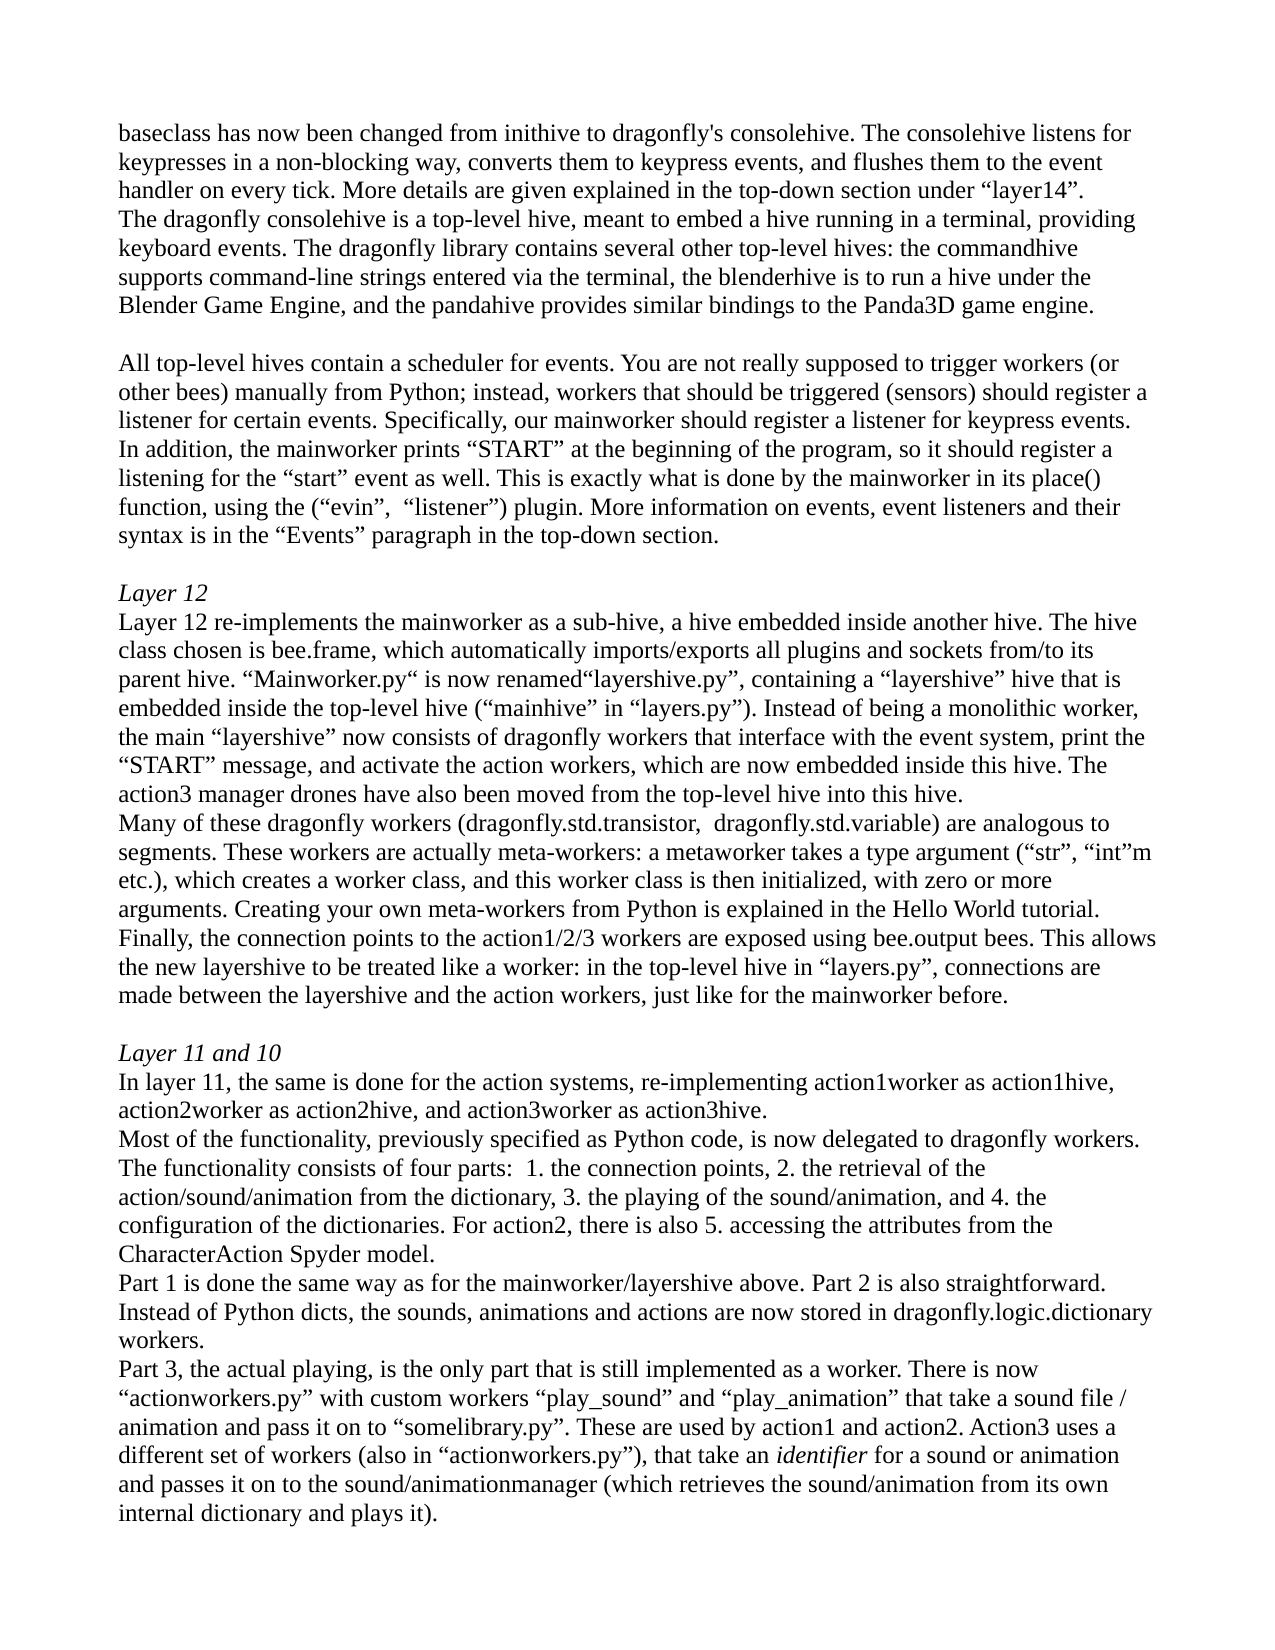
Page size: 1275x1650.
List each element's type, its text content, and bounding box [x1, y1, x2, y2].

text Many of these dragonfly workers (dragonfly.std.transistor, dragonfly.std.variable) are analogous to segments. These workers are actually meta-workers: a metaworker takes a type argument (“str”, “int”m etc.), which creates a worker class, and this worker class is then initialized, with zero or more arguments. Creating your own meta-workers from Python is explained in the Hello World tutorial. [118, 808, 1157, 923]
text Finally, the connection points to the action1/2/3 workers are exposed using bee.output bees. This allows the new layershive to be treated like a worker: in the top-level hive in “layers.py”, connections are made between the layershive and the action workers, just like for the mainworker before. [118, 923, 1157, 1009]
text The dragonfly consolehive is a top-level hive, meant to embed a hive running in a terminal, providing keyboard events. The dragonfly library contains several other top-level hives: the commandhive supports command-line strings entered via the terminal, the blenderhive is to run a hive under the Blender Game Engine, and the pandahive provides similar bindings to the Panda3D game engine. [118, 204, 1157, 319]
text baseclass has now been changed from inithive to dragonfly's consolehive. The consolehive listens for keypresses in a non-blocking way, converts them to keypress events, and flushes them to the event handler on every tick. More details are given explained in the top-down section under “layer14”. [118, 118, 1157, 204]
text All top-level hives contain a scheduler for events. You are not really supposed to trigger workers (or other bees) manually from Python; instead, workers that should be triggered (sensors) should register a listener for certain events. Specifically, our mainworker should register a listener for keypress events. In addition, the mainworker prints “START” at the beginning of the program, so it should register a listening for the “start” event as well. This is exactly what is done by the mainworker in its place() function, using the (“evin”, “listener”) plugin. More information on events, event listeners and their syntax is in the “Events” paragraph in the top-down section. [118, 348, 1157, 549]
text Layer 11 and 10 [118, 1038, 1157, 1067]
text Layer 12 re-implements the mainworker as a sub-hive, a hive embedded inside another hive. The hive class chosen is bee.frame, which automatically imports/exports all plugins and sockets from/to its parent hive. “Mainworker.py“ is now renamed“layershive.py”, containing a “layershive” hive that is embedded inside the top-level hive (“mainhive” in “layers.py”). Instead of being a monolithic worker, the main “layershive” now consists of dragonfly workers that interface with the event system, print the “START” message, and activate the action workers, which are now embedded inside this hive. The action3 manager drones have also been moved from the top-level hive into this hive. [118, 607, 1157, 808]
text Most of the functionality, previously specified as Python code, is now delegated to dragonfly workers. The functionality consists of four parts: 1. the connection points, 2. the retrieval of the action/sound/animation from the dictionary, 3. the playing of the sound/animation, and 4. the configuration of the dictionaries. For action2, there is also 5. accessing the attributes from the CharacterAction Spyder model. [118, 1124, 1157, 1268]
text In layer 11, the same is done for the action systems, re-implementing action1worker as action1hive, action2worker as action2hive, and action3worker as action3hive. [118, 1067, 1157, 1124]
text Part 1 is done the same way as for the mainworker/layershive above. Part 2 is also straightforward. Instead of Python dicts, the sounds, animations and actions are now stored in dragonfly.logic.dictionary workers. [118, 1268, 1157, 1354]
text Part 3, the actual playing, is the only part that is still implemented as a worker. There is now “actionworkers.py” with custom workers “play_sound” and “play_animation” that take a sound file / animation and pass it on to “somelibrary.py”. These are used by action1 and action2. Action3 uses a different set of workers (also in “actionworkers.py”), that take an identifier for a sound or animation and passes it on to the sound/animationmanager (which retrieves the sound/animation from its own internal dictionary and plays it). [118, 1354, 1157, 1527]
text Layer 12 [118, 578, 1157, 607]
